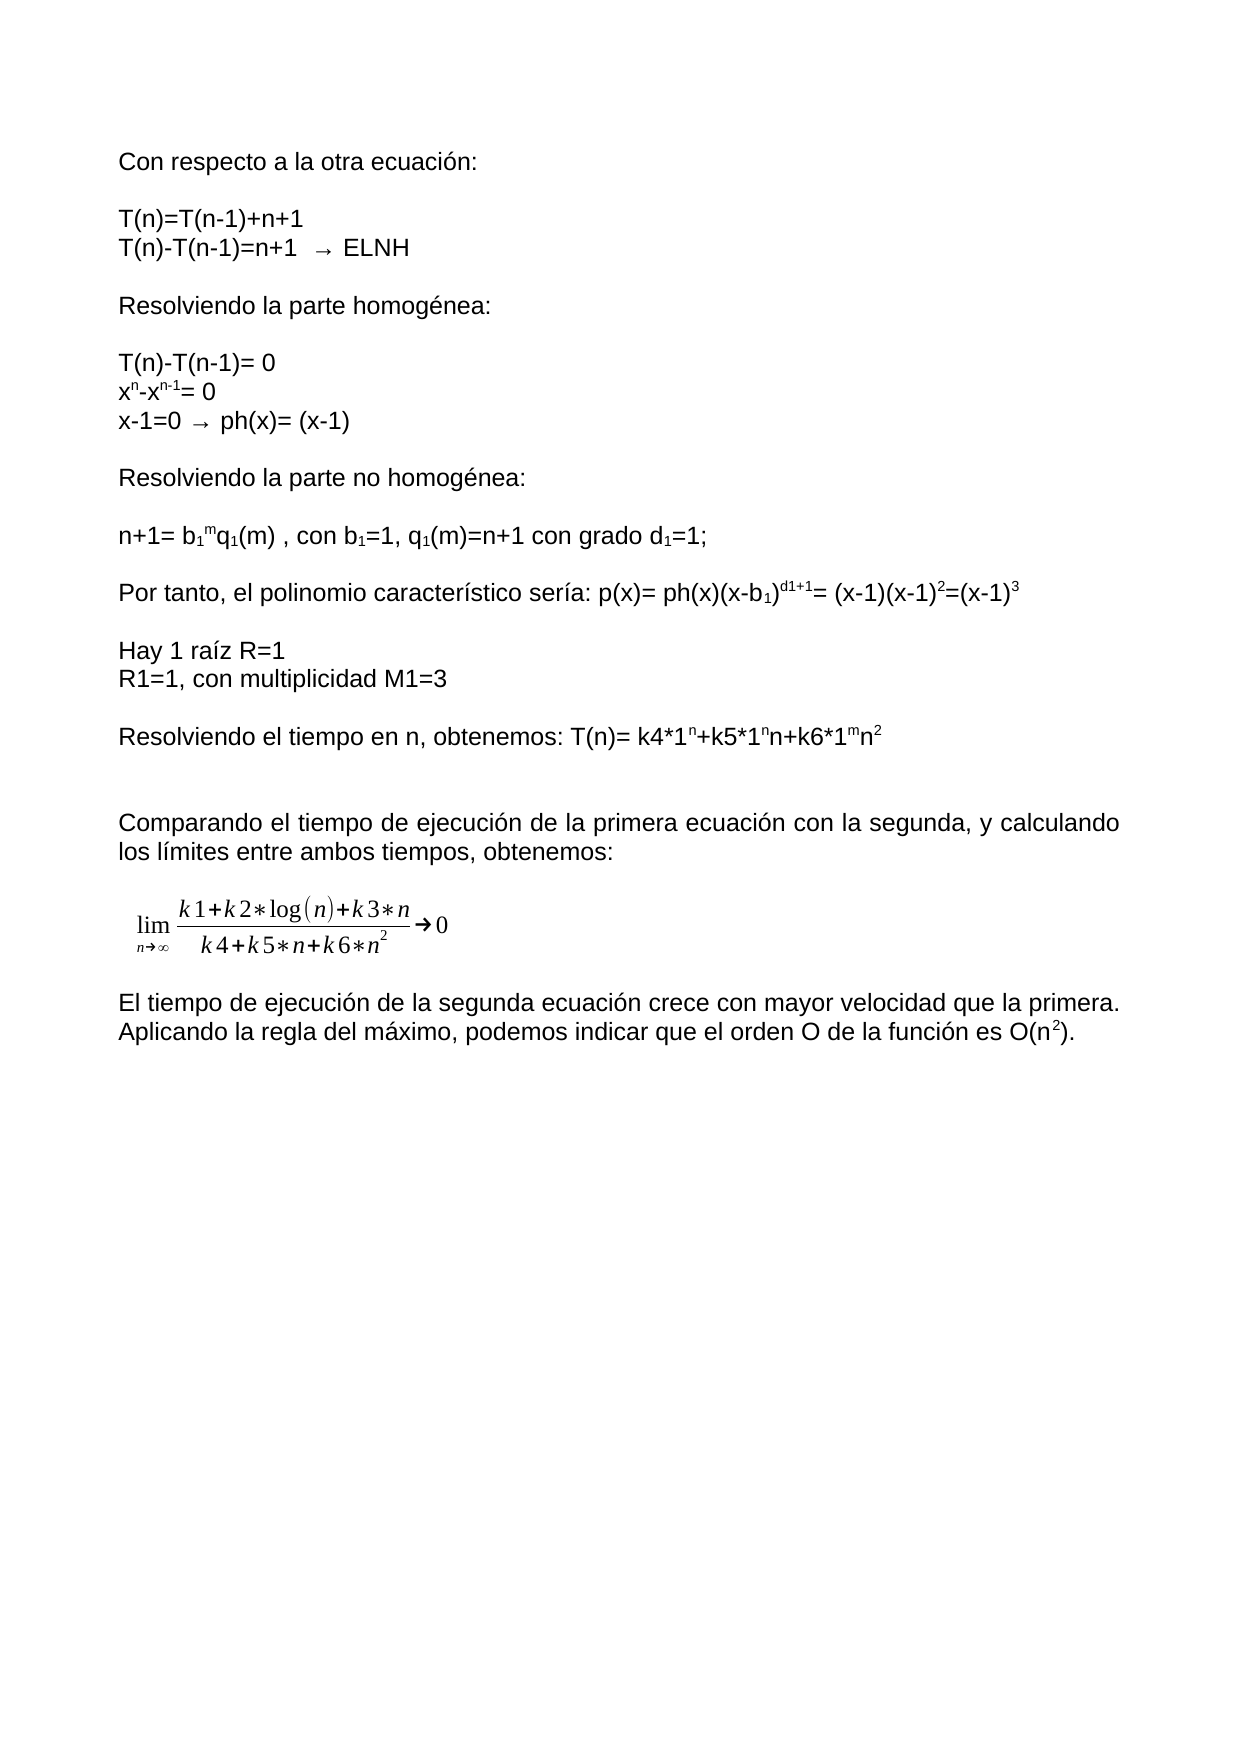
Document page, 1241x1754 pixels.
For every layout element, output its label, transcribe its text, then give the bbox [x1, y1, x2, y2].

text Hay 1 raíz R=1 [118, 636, 1122, 664]
text n+1= b1mq1(m) , con b1=1, q1(m)=n+1 con grado d1=1; [118, 521, 1122, 549]
text Comparando el tiempo de ejecución de la primera ecuación con la segunda, y calculando los límites entre ambos tiempos, obtenemos: [118, 808, 1122, 866]
text Resolviendo la parte homogénea: [118, 291, 1122, 319]
text Con respecto a la otra ecuación: [118, 147, 1122, 176]
text Por tanto, el polinomio característico sería: p(x)= ph(x)(x-b1)d1+1= (x-1)(x-1)2=(x-1)3 [118, 578, 1122, 607]
text El tiempo de ejecución de la segunda ecuación crece con mayor velocidad que la primera. Aplicando la regla del máximo, podemos indicar que el orden O de la función es O(n2). [118, 988, 1122, 1045]
text x-1=0 → ph(x)= (x-1) [118, 406, 1122, 434]
text T(n)-T(n-1)= 0 [118, 348, 1122, 377]
text Resolviendo la parte no homogénea: [118, 463, 1122, 492]
text T(n)-T(n-1)=n+1 → ELNH [118, 233, 1122, 262]
text R1=1, con multiplicidad M1=3 [118, 664, 1122, 693]
text Resolviendo el tiempo en n, obtenemos: T(n)= k4*1n+k5*1nn+k6*1mn2 [118, 722, 1122, 751]
text T(n)=T(n-1)+n+1 [118, 204, 1122, 233]
text xn-xn-1= 0 [118, 377, 1122, 406]
